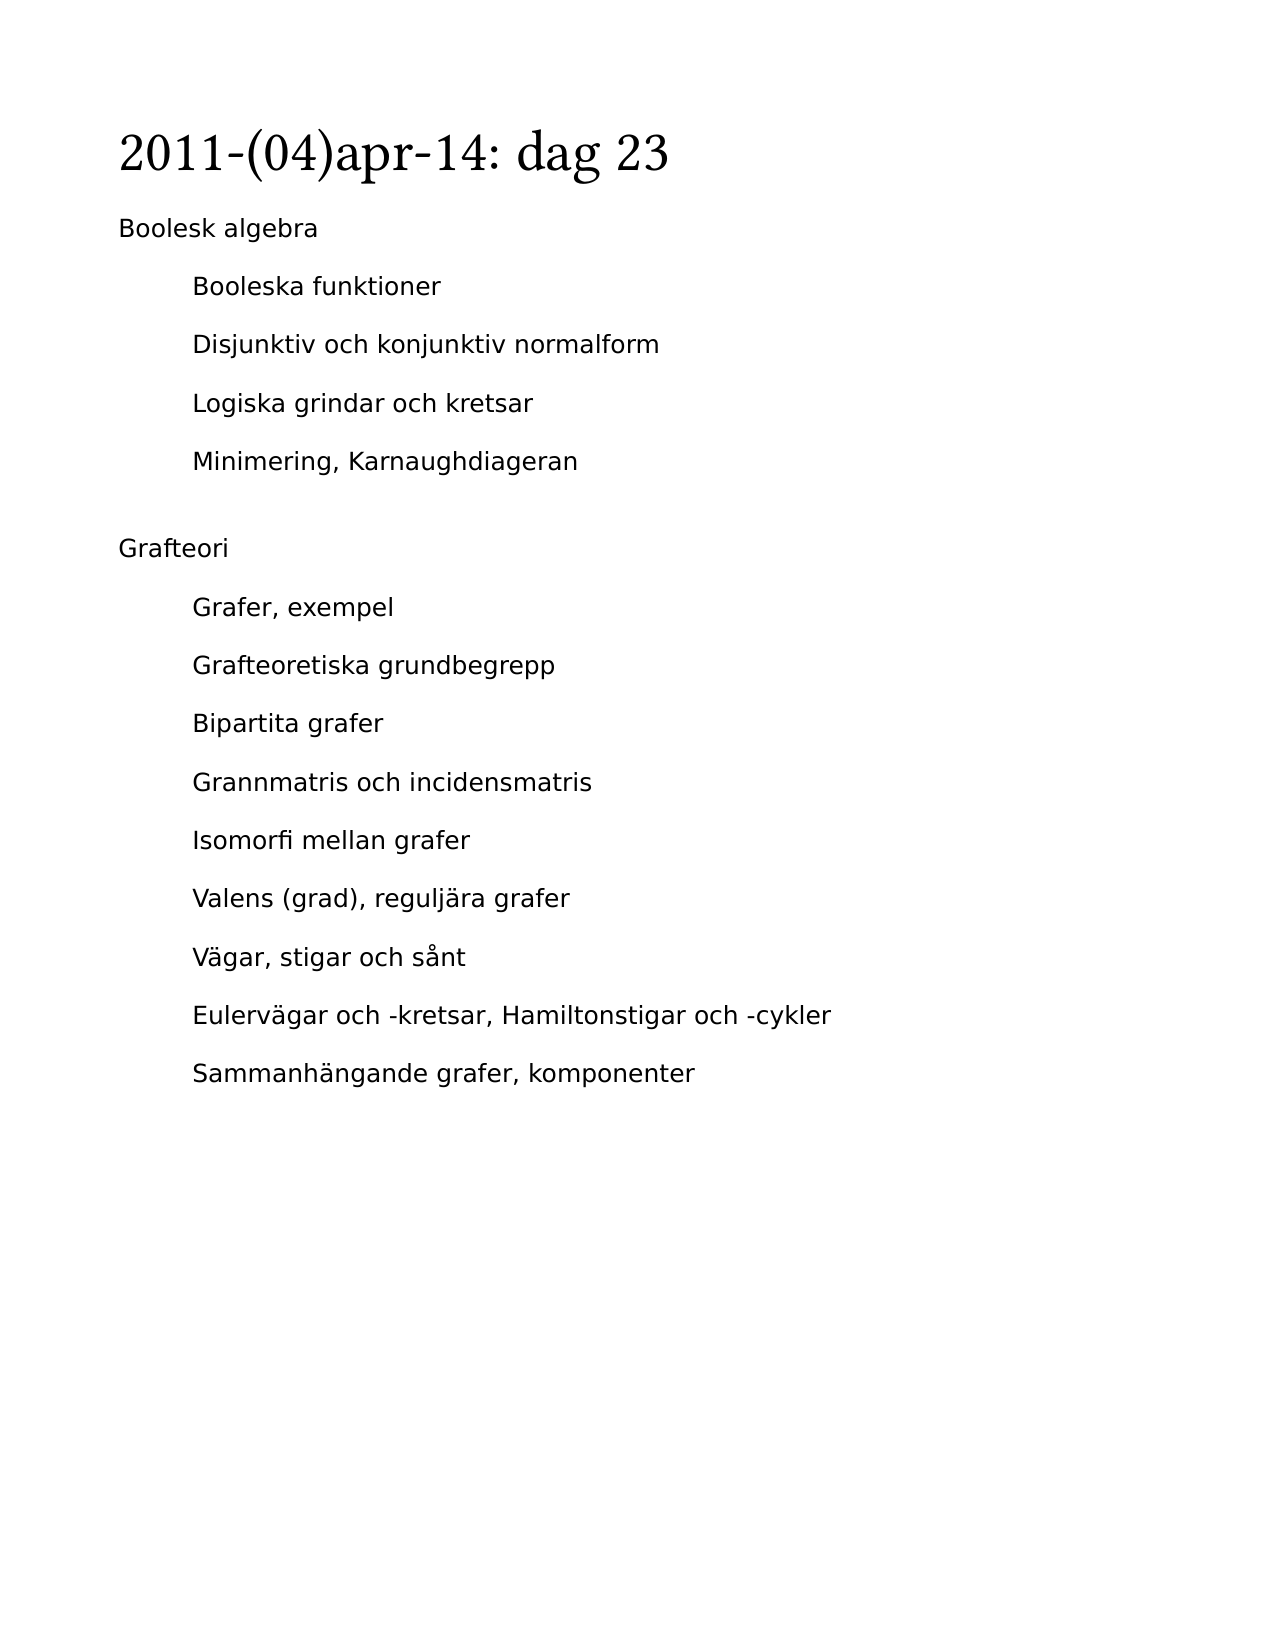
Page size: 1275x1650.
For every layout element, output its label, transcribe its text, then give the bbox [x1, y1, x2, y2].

text Eulervägar och -kretsar, Hamiltonstigar och -cykler [118, 1001, 1157, 1031]
text Grafer, exempel [118, 593, 1157, 622]
text Bipartita grafer [118, 710, 1157, 739]
text Isomorfi mellan grafer [118, 826, 1157, 856]
text Disjunktiv och konjunktiv normalform [118, 331, 1157, 360]
text Grafteoretiska grundbegrepp [118, 651, 1157, 681]
text Valens (grad), reguljära grafer [118, 885, 1157, 914]
text Grafteori [118, 535, 1157, 564]
text Logiska grindar och kretsar [118, 389, 1157, 418]
text Grannmatris och incidensmatris [118, 768, 1157, 797]
text Boolesk algebra [118, 214, 1157, 243]
subtitle 2011-(04)apr-14: dag 23 [118, 118, 1157, 185]
text Vägar, stigar och sånt [118, 943, 1157, 972]
text Minimering, Karnaughdiageran [118, 447, 1157, 476]
text Booleska funktioner [118, 272, 1157, 301]
text Sammanhängande grafer, komponenter [118, 1060, 1157, 1089]
